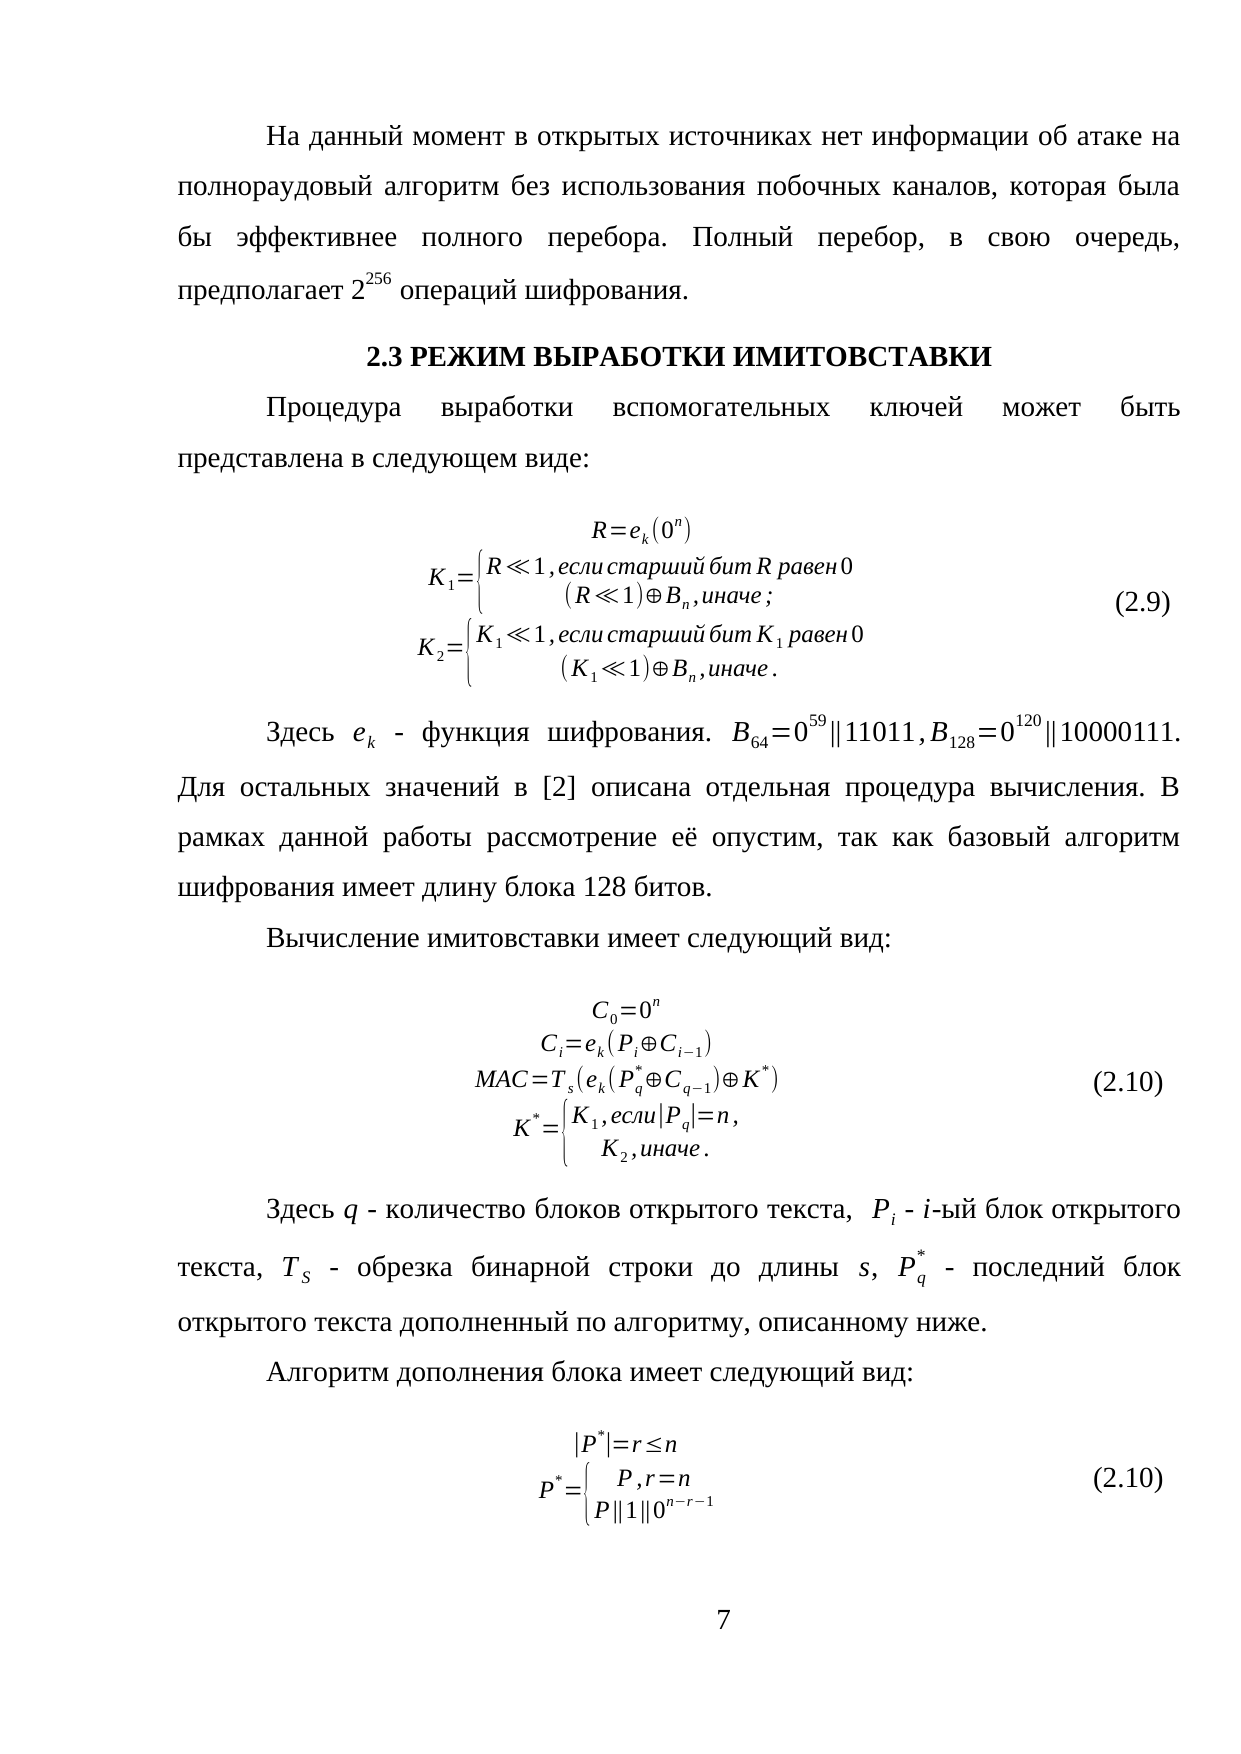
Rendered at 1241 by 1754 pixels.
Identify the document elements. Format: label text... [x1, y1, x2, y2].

text Алгоритм дополнения блока имеет следующий вид: [177, 1354, 1181, 1387]
table_header (2.9) [1104, 507, 1181, 711]
text Вычисление имитовставки имеет следующий вид: [177, 920, 1181, 953]
text Процедура выработки вспомогательных ключей может быть представлена в следующем виде: [177, 389, 1181, 473]
text Здесь - количество блоков открытого текста, - -ый блок открытого текста, - обрезка бинарной строки до длины , - последний блок открытого текста дополненный по алгоритму, описанному ниже. [177, 1191, 1181, 1337]
table_header (2.10) [1075, 1421, 1181, 1549]
subtitle 2.3 РЕЖИМ ВЫРАБОТКИ ИМИТОВСТАВКИ [177, 339, 1181, 373]
text Здесь - функция шифрования. . Для остальных значений в [2] описана отдельная процедура вычисления. В рамках данной работы рассмотрение её опустим, так как базовый алгоритм шифрования имеет длину блока 128 битов. [177, 711, 1181, 903]
table_header [177, 987, 1075, 1191]
text На данный момент в открытых источниках нет информации об атаке на полнораудовый алгоритм без использования побочных каналов, которая была бы эффективнее полного перебора. Полный перебор, в свою очередь, предполагает операций шифрования. [177, 118, 1181, 306]
table_header [177, 507, 1104, 711]
table_header [177, 1421, 1075, 1549]
table_header (2.10) [1075, 987, 1181, 1191]
